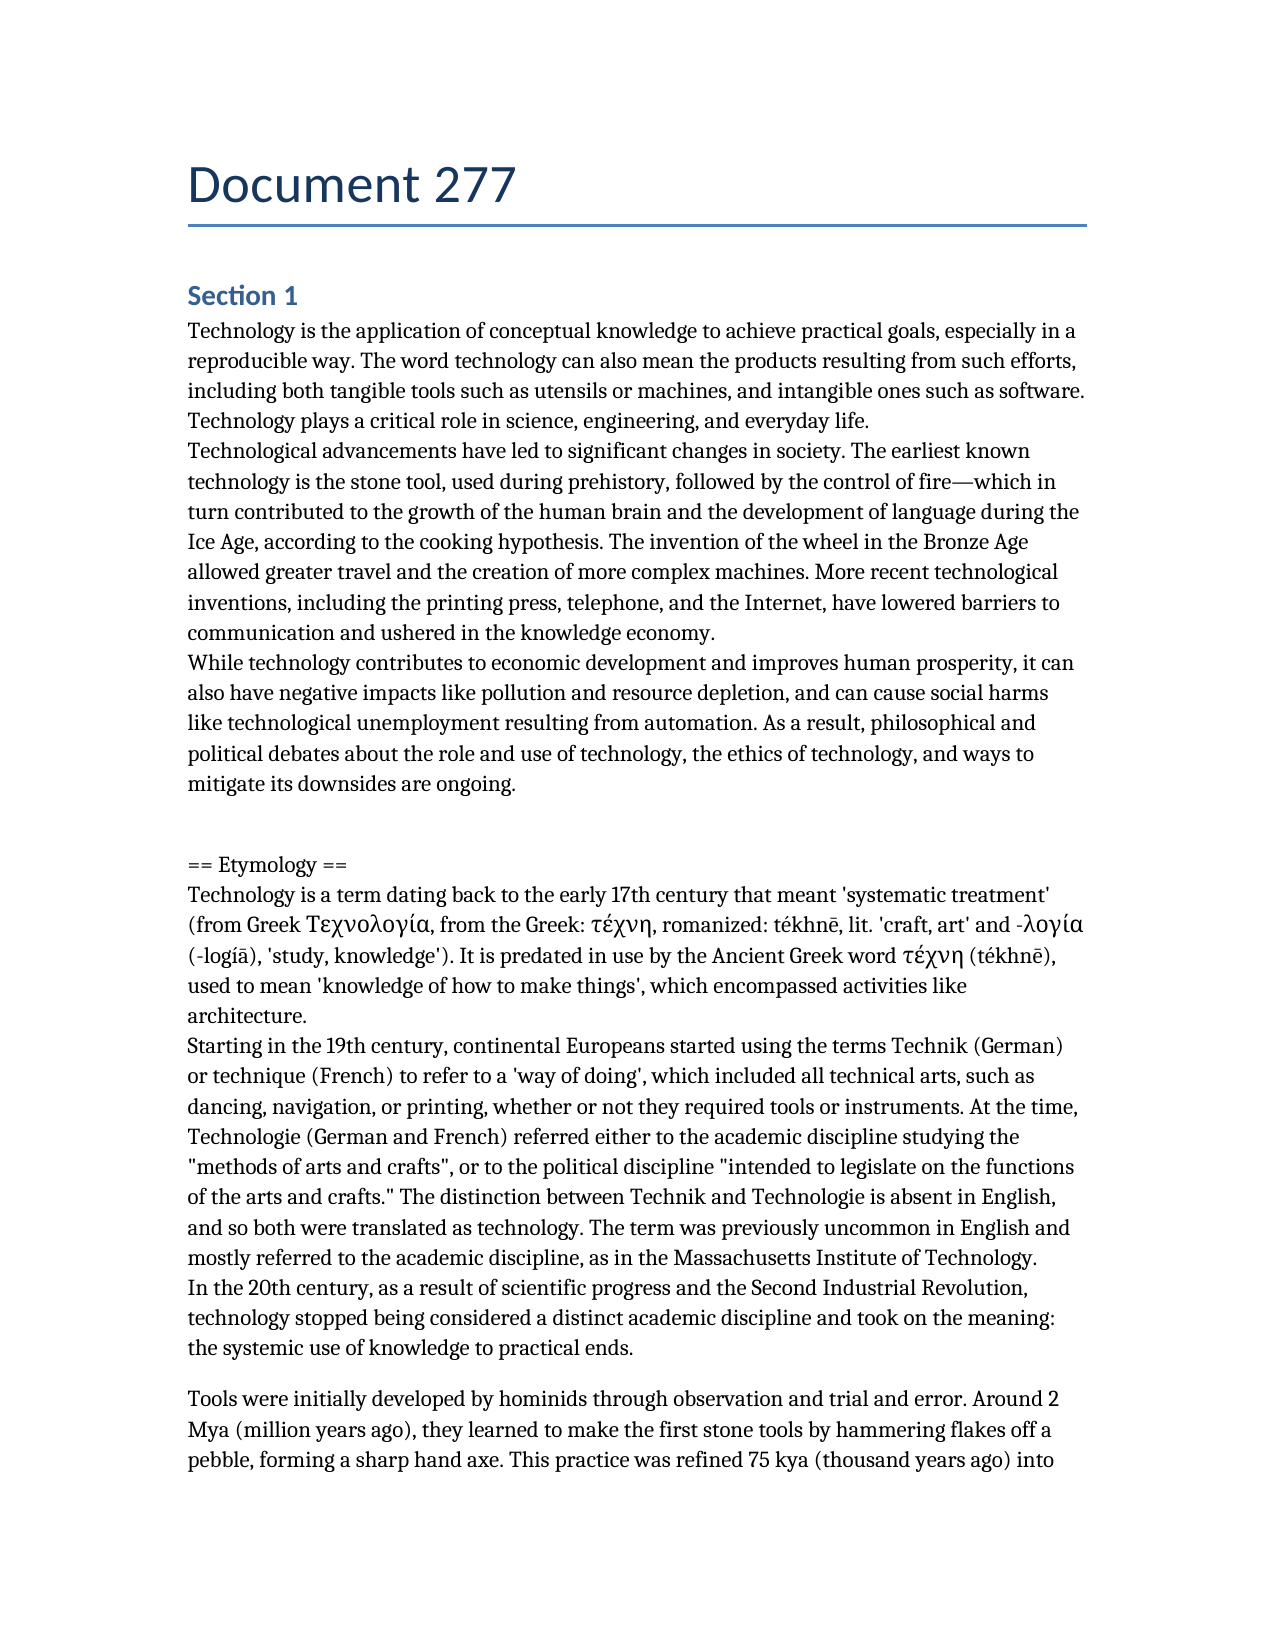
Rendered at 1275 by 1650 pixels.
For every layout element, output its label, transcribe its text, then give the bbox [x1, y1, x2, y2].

text Tools were initially developed by hominids through observation and trial and error. Around 2 Mya (million years ago), they learned to make the first stone tools by hammering flakes off a pebble, forming a sharp hand axe. This practice was refined 75 kya (thousand years ago) into [187, 1386, 1087, 1473]
subtitle Section 1 [187, 277, 1087, 312]
text Technology is the application of conceptual knowledge to achieve practical goals, especially in a reproducible way. The word technology can also mean the products resulting from such efforts, including both tangible tools such as utensils or machines, and intangible ones such as software. Technology plays a critical role in science, engineering, and everyday life. Technological advancements have led to significant changes in society. The earliest known technology is the stone tool, used during prehistory, followed by the control of fire—which in turn contributed to the growth of the human brain and the development of language during the Ice Age, according to the cooking hypothesis. The invention of the wheel in the Bronze Age allowed greater travel and the creation of more complex machines. More recent technological inventions, including the printing press, telephone, and the Internet, have lowered barriers to communication and ushered in the knowledge economy. While technology contributes to economic development and improves human prosperity, it can also have negative impacts like pollution and resource depletion, and can cause social harms like technological unemployment resulting from automation. As a result, philosophical and political debates about the role and use of technology, the ethics of technology, and ways to mitigate its downsides are ongoing. [187, 317, 1087, 797]
title Document 277 [187, 150, 1087, 227]
text == Etymology == Technology is a term dating back to the early 17th century that meant 'systematic treatment' (from Greek Τεχνολογία, from the Greek: τέχνη, romanized: tékhnē, lit. 'craft, art' and -λογία (-logíā), 'study, knowledge'). It is predated in use by the Ancient Greek word τέχνη (tékhnē), used to mean 'knowledge of how to make things', which encompassed activities like architecture. Starting in the 19th century, continental Europeans started using the terms Technik (German) or technique (French) to refer to a 'way of doing', which included all technical arts, such as dancing, navigation, or printing, whether or not they required tools or instruments. At the time, Technologie (German and French) referred either to the academic discipline studying the "methods of arts and crafts", or to the political discipline "intended to legislate on the functions of the arts and crafts." The distinction between Technik and Technologie is absent in English, and so both were translated as technology. The term was previously uncommon in English and mostly referred to the academic discipline, as in the Massachusetts Institute of Technology. In the 20th century, as a result of scientific progress and the Second Industrial Revolution, technology stopped being considered a distinct academic discipline and took on the meaning: the systemic use of knowledge to practical ends. [187, 822, 1087, 1362]
